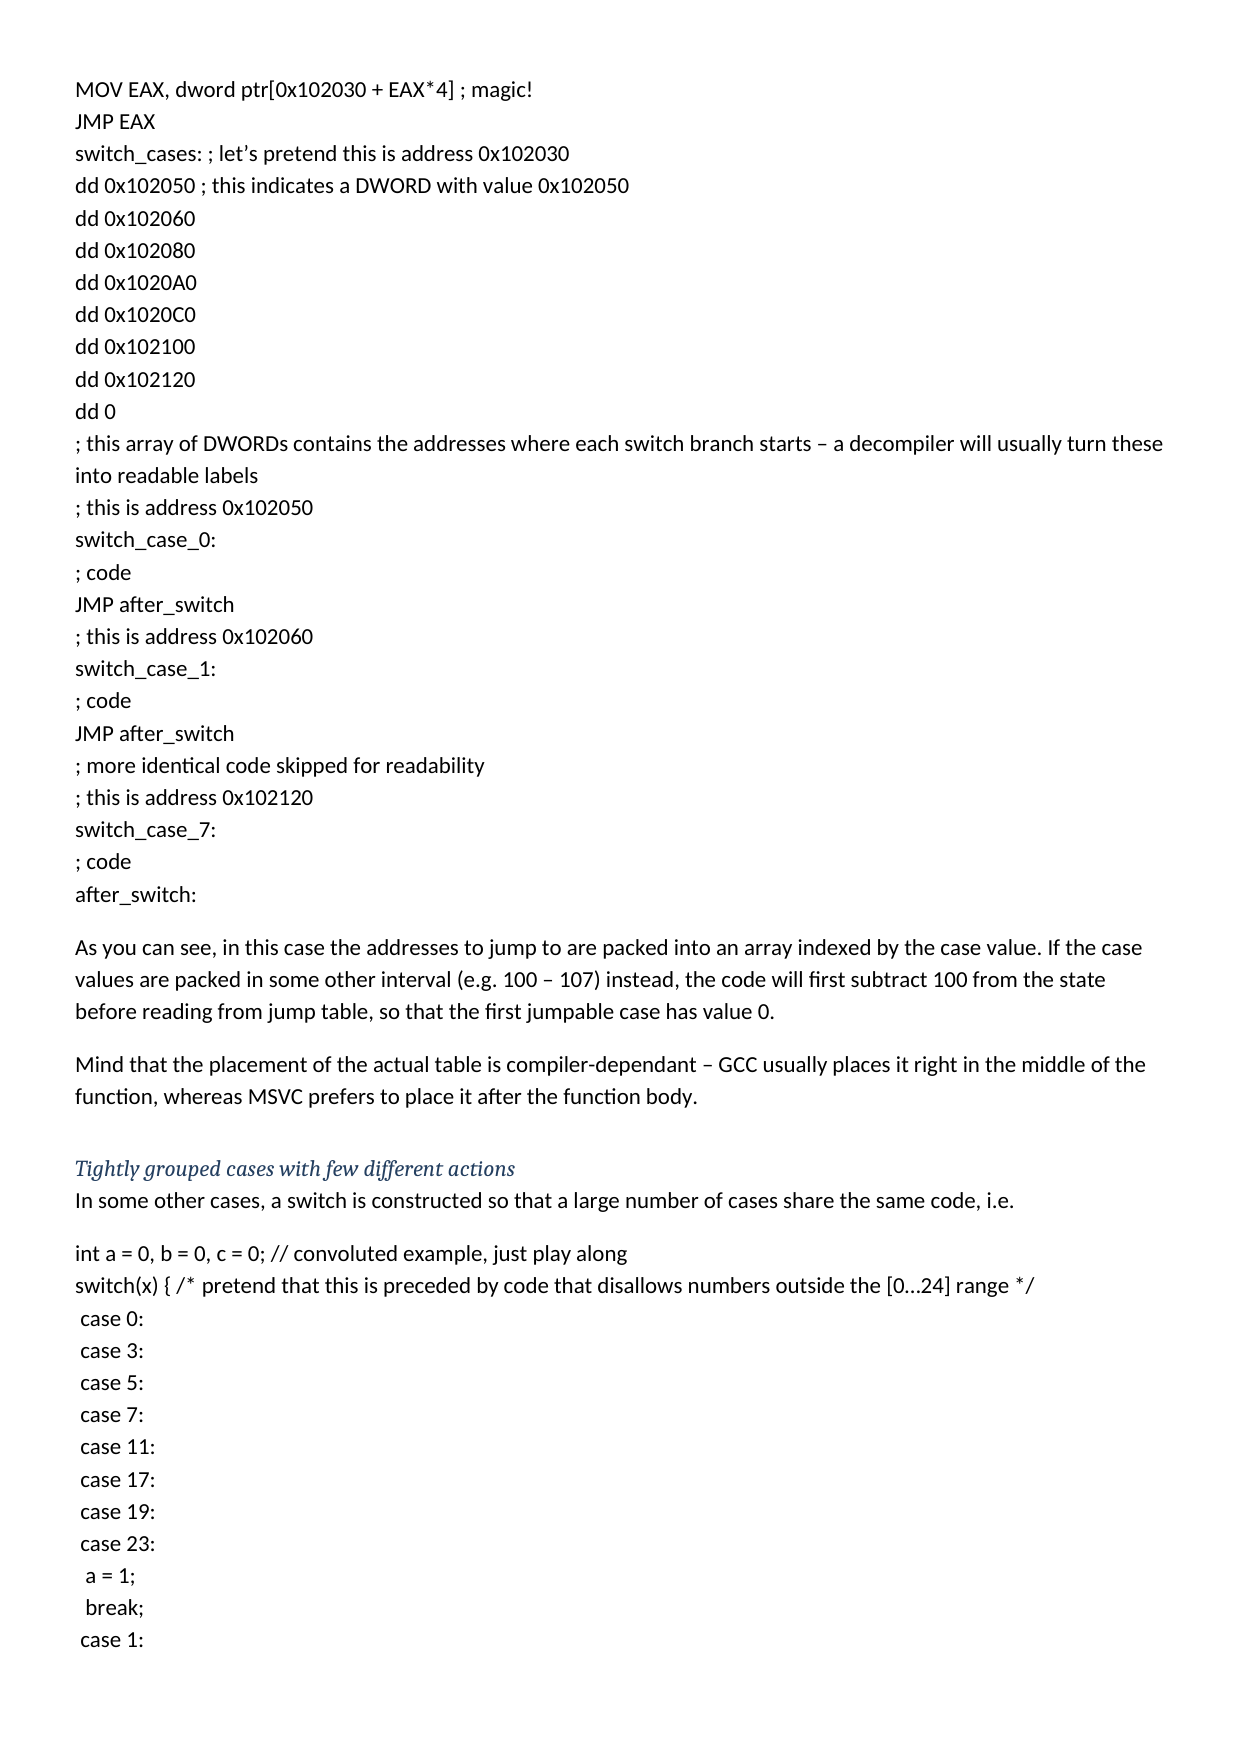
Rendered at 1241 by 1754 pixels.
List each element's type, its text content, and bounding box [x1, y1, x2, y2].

text In some other cases, a switch is constructed so that a large number of cases share the same code, i.e. [75, 1186, 1165, 1214]
text Mind that the placement of the actual table is compiler-dependant – GCC usually places it right in the middle of the function, whereas MSVC prefers to place it after the function body. [75, 1050, 1165, 1110]
text MOV EAX, dword ptr[0x102030 + EAX*4] ; magic! JMP EAX switch_cases: ; let’s pretend this is address 0x102030 dd 0x102050 ; this indicates a DWORD with value 0x102050 dd 0x102060 dd 0x102080 dd 0x1020A0 dd 0x1020C0 dd 0x102100 dd 0x102120 dd 0 ; this array of DWORDs contains the addresses where each switch branch starts – a decompiler will usually turn these into readable labels ; this is address 0x102050 switch_case_0: ; code JMP after_switch ; this is address 0x102060 switch_case_1: ; code JMP after_switch ; more identical code skipped for readability ; this is address 0x102120 switch_case_7: ; code after_switch: [75, 75, 1165, 908]
text int a = 0, b = 0, c = 0; // convoluted example, just play along switch(x) { /* pretend that this is preceded by code that disallows numbers outside the [0…24] range */ case 0: case 3: case 5: case 7: case 11: case 17: case 19: case 23: a = 1; break; case 1: [75, 1239, 1165, 1654]
text As you can see, in this case the addresses to jump to are packed into an array indexed by the case value. If the case values are packed in some other interval (e.g. 100 – 107) instead, the code will first subtract 100 from the state before reading from jump table, so that the first jumpable case has value 0. [75, 933, 1165, 1025]
subtitle Tightly grouped cases with few different actions [75, 1156, 1165, 1182]
